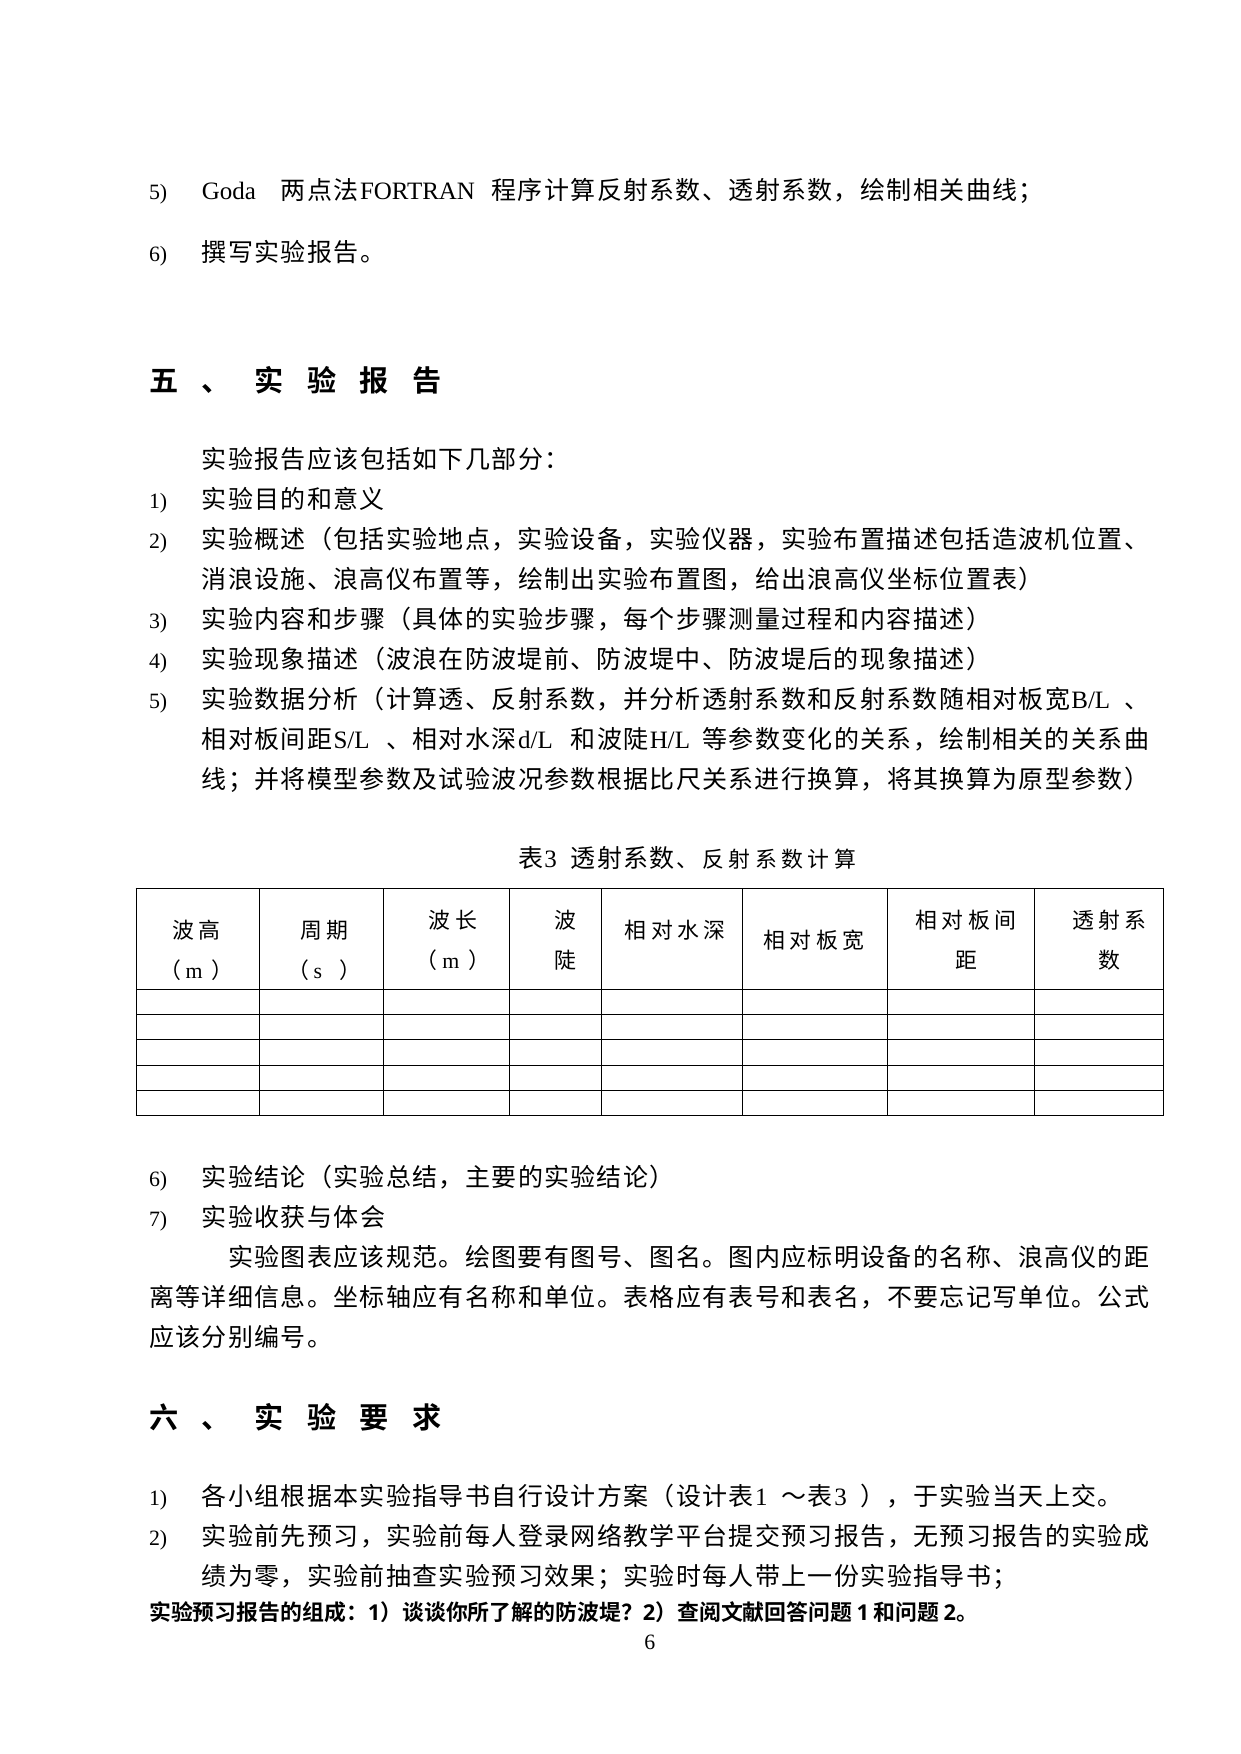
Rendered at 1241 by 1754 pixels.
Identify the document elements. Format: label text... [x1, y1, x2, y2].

table_cell [510, 1066, 601, 1090]
table_cell [260, 1015, 383, 1039]
table_cell [888, 990, 1034, 1014]
table_cell [137, 1066, 259, 1090]
table_cell [1035, 1015, 1163, 1039]
table_header 波高（m） [137, 889, 259, 988]
table_cell [1035, 990, 1163, 1014]
table_cell [602, 1091, 742, 1115]
table_cell [743, 990, 887, 1014]
table_cell [510, 1040, 601, 1064]
table_cell [260, 1091, 383, 1115]
table_cell [888, 1091, 1034, 1115]
table_cell [602, 1066, 742, 1090]
table_cell [743, 1091, 887, 1115]
table_cell [602, 1015, 742, 1039]
table_cell [510, 1015, 601, 1039]
table_cell [510, 1091, 601, 1115]
table_cell [888, 1066, 1034, 1090]
table_cell [888, 1040, 1034, 1064]
table_cell [260, 990, 383, 1014]
table_header 波长（m） [384, 889, 509, 988]
list 实验数据分析（计算透、反射系数，并分析透射系数和反射系数随相对板宽B/L、相对板间距S/L、相对水深d/L和波陡H/L等参数变化的关系，绘制相关的关系曲线；并将模型参数及试验波况参数根据比尺关系进行换算，将其换算为原型参数） [149, 677, 1150, 797]
table_cell [260, 1066, 383, 1090]
text 实验图表应该规范。绘图要有图号、图名。图内应标明设备的名称、浪高仪的距离等详细信息。坐标轴应有名称和单位。表格应有表号和表名，不要忘记写单位。公式应该分别编号。 [149, 1236, 1150, 1356]
table_header 相对板间距 [888, 889, 1034, 988]
text 实验预习报告的组成：1）谈谈你所了解的防波堤？2）查阅文献回答问题1和问题2。 [149, 1595, 1150, 1627]
table_cell [602, 990, 742, 1014]
text 六、实验要求 [149, 1375, 1150, 1455]
table_cell [137, 1015, 259, 1039]
table_header 相对板宽 [743, 889, 887, 988]
list 实验现象描述（波浪在防波堤前、防波堤中、防波堤后的现象描述） [149, 638, 1150, 677]
table_header 波陡 [510, 889, 601, 988]
table_cell [510, 990, 601, 1014]
table_header 相对水深 [602, 889, 742, 988]
table_cell [384, 1040, 509, 1064]
table_cell [137, 990, 259, 1014]
table_cell [137, 1091, 259, 1115]
list 实验收获与体会 [149, 1196, 1150, 1236]
text 实验报告应该包括如下几部分： [149, 438, 1150, 478]
table_cell [260, 1040, 383, 1064]
table_cell [1035, 1040, 1163, 1064]
table_cell [1035, 1066, 1163, 1090]
list 实验结论（实验总结，主要的实验结论） [149, 1156, 1150, 1196]
table_cell [1035, 1091, 1163, 1115]
table_cell [384, 1091, 509, 1115]
table_cell [384, 1015, 509, 1039]
table_header 周期（s） [260, 889, 383, 988]
list 各小组根据本实验指导书自行设计方案（设计表1～表3），于实验当天上交。 [149, 1475, 1150, 1515]
table_cell [384, 990, 509, 1014]
table_cell [743, 1066, 887, 1090]
list 实验目的和意义 [149, 478, 1150, 518]
table_cell [743, 1040, 887, 1064]
list 撰写实验报告。 [149, 231, 1150, 270]
list Goda两点法FORTRAN程序计算反射系数、透射系数，绘制相关曲线； [149, 151, 1150, 231]
list 实验内容和步骤（具体的实验步骤，每个步骤测量过程和内容描述） [149, 598, 1150, 638]
table_cell [888, 1015, 1034, 1039]
list 实验概述（包括实验地点，实验设备，实验仪器，实验布置描述包括造波机位置、消浪设施、浪高仪布置等，绘制出实验布置图，给出浪高仪坐标位置表） [149, 518, 1150, 598]
table_cell [602, 1040, 742, 1064]
text 五、实验报告 [149, 338, 1150, 418]
text 表3 透射系数、反射系数计算 [149, 837, 1150, 877]
list 实验前先预习，实验前每人登录网络教学平台提交预习报告，无预习报告的实验成绩为零，实验前抽查实验预习效果；实验时每人带上一份实验指导书； [149, 1515, 1150, 1595]
table_cell [384, 1066, 509, 1090]
table_cell [743, 1015, 887, 1039]
table_header 透射系数 [1035, 889, 1163, 988]
table_cell [137, 1040, 259, 1064]
